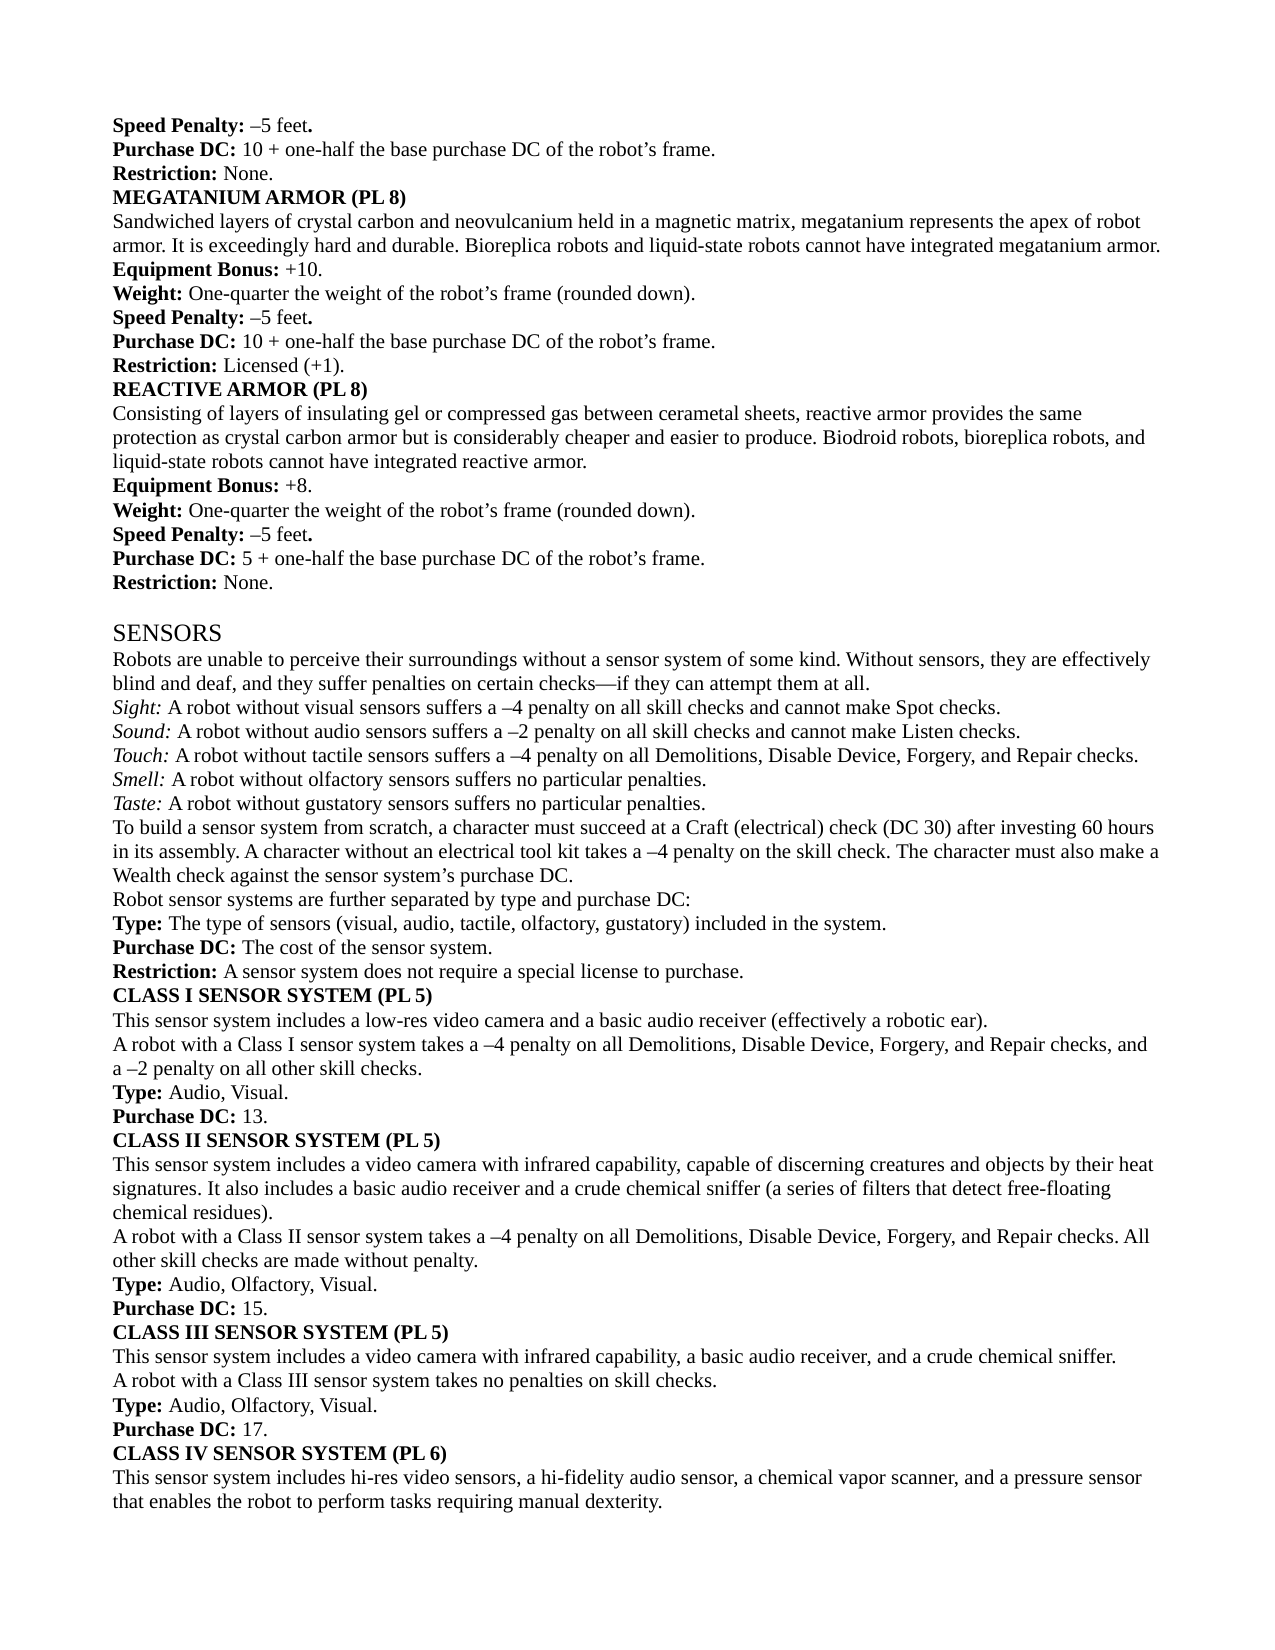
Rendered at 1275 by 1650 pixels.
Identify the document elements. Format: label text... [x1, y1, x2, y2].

text Restriction: None. [112, 161, 1162, 185]
text Restriction: A sensor system does not require a special license to purchase. [112, 959, 1162, 983]
subtitle SENSORS [112, 618, 1162, 647]
text Robot sensor systems are further separated by type and purchase DC: [112, 887, 1162, 911]
text Purchase DC: 5 + one-half the base purchase DC of the robot’s frame. [112, 546, 1162, 570]
text Purchase DC: 13. [112, 1104, 1162, 1128]
text Purchase DC: 15. [112, 1296, 1162, 1320]
text Type: Audio, Olfactory, Visual. [112, 1392, 1162, 1417]
text Purchase DC: 17. [112, 1417, 1162, 1441]
text A robot with a Class III sensor system takes no penalties on skill checks. [112, 1368, 1162, 1392]
text REACTIVE ARMOR (PL 8) [112, 377, 1162, 401]
text Weight: One-quarter the weight of the robot’s frame (rounded down). [112, 281, 1162, 305]
text Consisting of layers of insulating gel or compressed gas between cerametal sheets, reactive armor provides the same protection as crystal carbon armor but is considerably cheaper and easier to produce. Biodroid robots, bioreplica robots, and liquid-state robots cannot have integrated reactive armor. [112, 401, 1162, 473]
text Speed Penalty: –5 feet. [112, 112, 1162, 137]
text Purchase DC: 10 + one-half the base purchase DC of the robot’s frame. [112, 137, 1162, 161]
text This sensor system includes a video camera with infrared capability, a basic audio receiver, and a crude chemical sniffer. [112, 1344, 1162, 1368]
text CLASS IV SENSOR SYSTEM (PL 6) [112, 1441, 1162, 1465]
text CLASS I SENSOR SYSTEM (PL 5) [112, 983, 1162, 1007]
text Type: The type of sensors (visual, audio, tactile, olfactory, gustatory) included in the system. [112, 911, 1162, 935]
text This sensor system includes a video camera with infrared capability, capable of discerning creatures and objects by their heat signatures. It also includes a basic audio receiver and a crude chemical sniffer (a series of filters that detect free-floating chemical residues). [112, 1152, 1162, 1224]
text Sandwiched layers of crystal carbon and neovulcanium held in a magnetic matrix, megatanium represents the apex of robot armor. It is exceedingly hard and durable. Bioreplica robots and liquid-state robots cannot have integrated megatanium armor. [112, 209, 1162, 257]
text Sight: A robot without visual sensors suffers a –4 penalty on all skill checks and cannot make Spot checks. [112, 695, 1162, 719]
text Sound: A robot without audio sensors suffers a –2 penalty on all skill checks and cannot make Listen checks. [112, 719, 1162, 743]
text Equipment Bonus: +10. [112, 257, 1162, 281]
text Speed Penalty: –5 feet. [112, 522, 1162, 546]
text Robots are unable to perceive their surroundings without a sensor system of some kind. Without sensors, they are effectively blind and deaf, and they suffer penalties on certain checks—if they can attempt them at all. [112, 647, 1162, 695]
text Purchase DC: The cost of the sensor system. [112, 935, 1162, 959]
text Smell: A robot without olfactory sensors suffers no particular penalties. [112, 767, 1162, 791]
text Touch: A robot without tactile sensors suffers a –4 penalty on all Demolitions, Disable Device, Forgery, and Repair checks. [112, 743, 1162, 767]
text Restriction: Licensed (+1). [112, 353, 1162, 377]
text Type: Audio, Visual. [112, 1080, 1162, 1104]
text This sensor system includes hi-res video sensors, a hi-fidelity audio sensor, a chemical vapor scanner, and a pressure sensor that enables the robot to perform tasks requiring manual dexterity. [112, 1465, 1162, 1513]
text Type: Audio, Olfactory, Visual. [112, 1272, 1162, 1296]
text Taste: A robot without gustatory sensors suffers no particular penalties. [112, 791, 1162, 815]
text This sensor system includes a low-res video camera and a basic audio receiver (effectively a robotic ear). [112, 1007, 1162, 1032]
text A robot with a Class I sensor system takes a –4 penalty on all Demolitions, Disable Device, Forgery, and Repair checks, and a –2 penalty on all other skill checks. [112, 1032, 1162, 1080]
text CLASS II SENSOR SYSTEM (PL 5) [112, 1128, 1162, 1152]
text To build a sensor system from scratch, a character must succeed at a Craft (electrical) check (DC 30) after investing 60 hours in its assembly. A character without an electrical tool kit takes a –4 penalty on the skill check. The character must also make a Wealth check against the sensor system’s purchase DC. [112, 815, 1162, 887]
text Equipment Bonus: +8. [112, 473, 1162, 497]
text Speed Penalty: –5 feet. [112, 305, 1162, 329]
text Purchase DC: 10 + one-half the base purchase DC of the robot’s frame. [112, 329, 1162, 353]
text Weight: One-quarter the weight of the robot’s frame (rounded down). [112, 497, 1162, 522]
text Restriction: None. [112, 570, 1162, 594]
text CLASS III SENSOR SYSTEM (PL 5) [112, 1320, 1162, 1344]
text MEGATANIUM ARMOR (PL 8) [112, 185, 1162, 209]
text A robot with a Class II sensor system takes a –4 penalty on all Demolitions, Disable Device, Forgery, and Repair checks. All other skill checks are made without penalty. [112, 1224, 1162, 1272]
